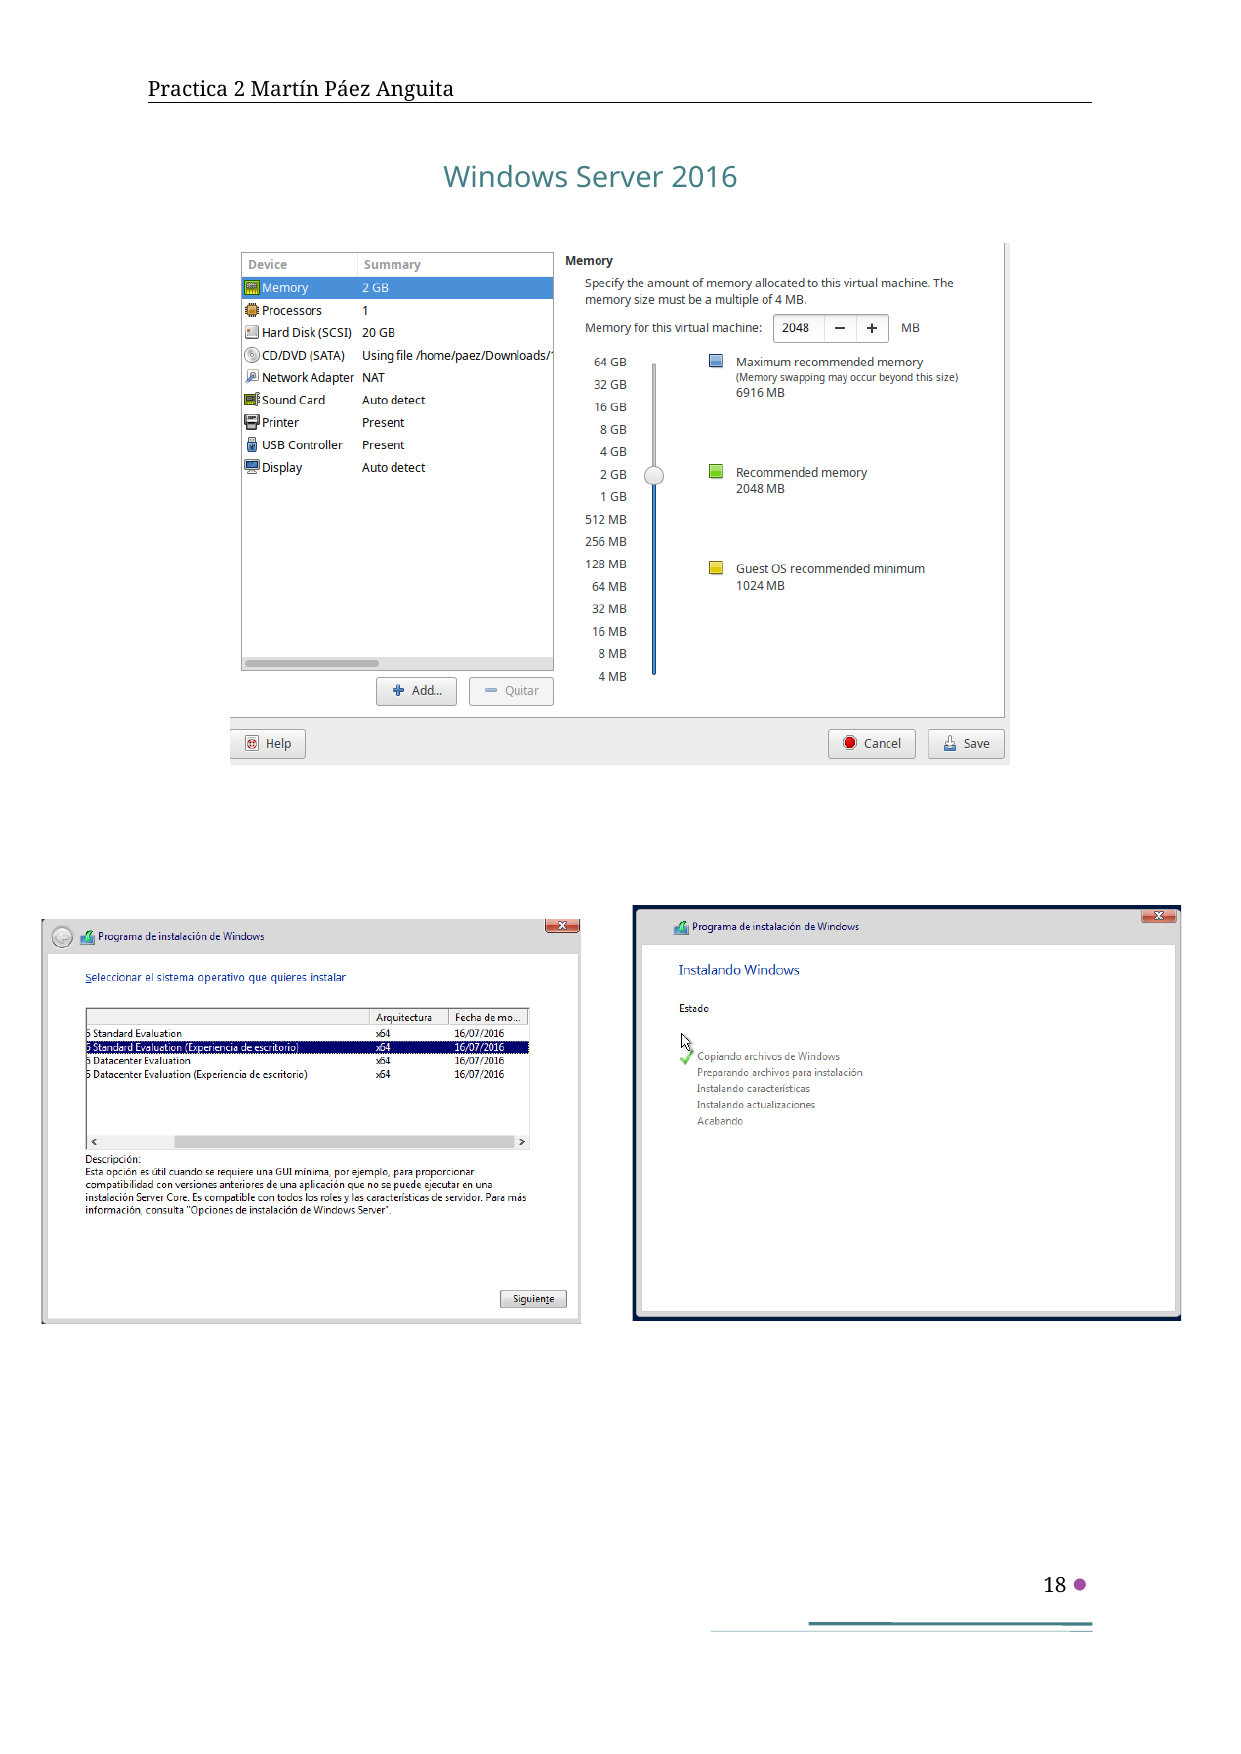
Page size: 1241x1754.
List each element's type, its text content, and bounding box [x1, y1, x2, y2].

picture [632, 905, 1182, 1321]
picture [230, 243, 1011, 765]
subtitle Windows Server 2016 [148, 157, 1092, 196]
picture [41, 919, 581, 1324]
